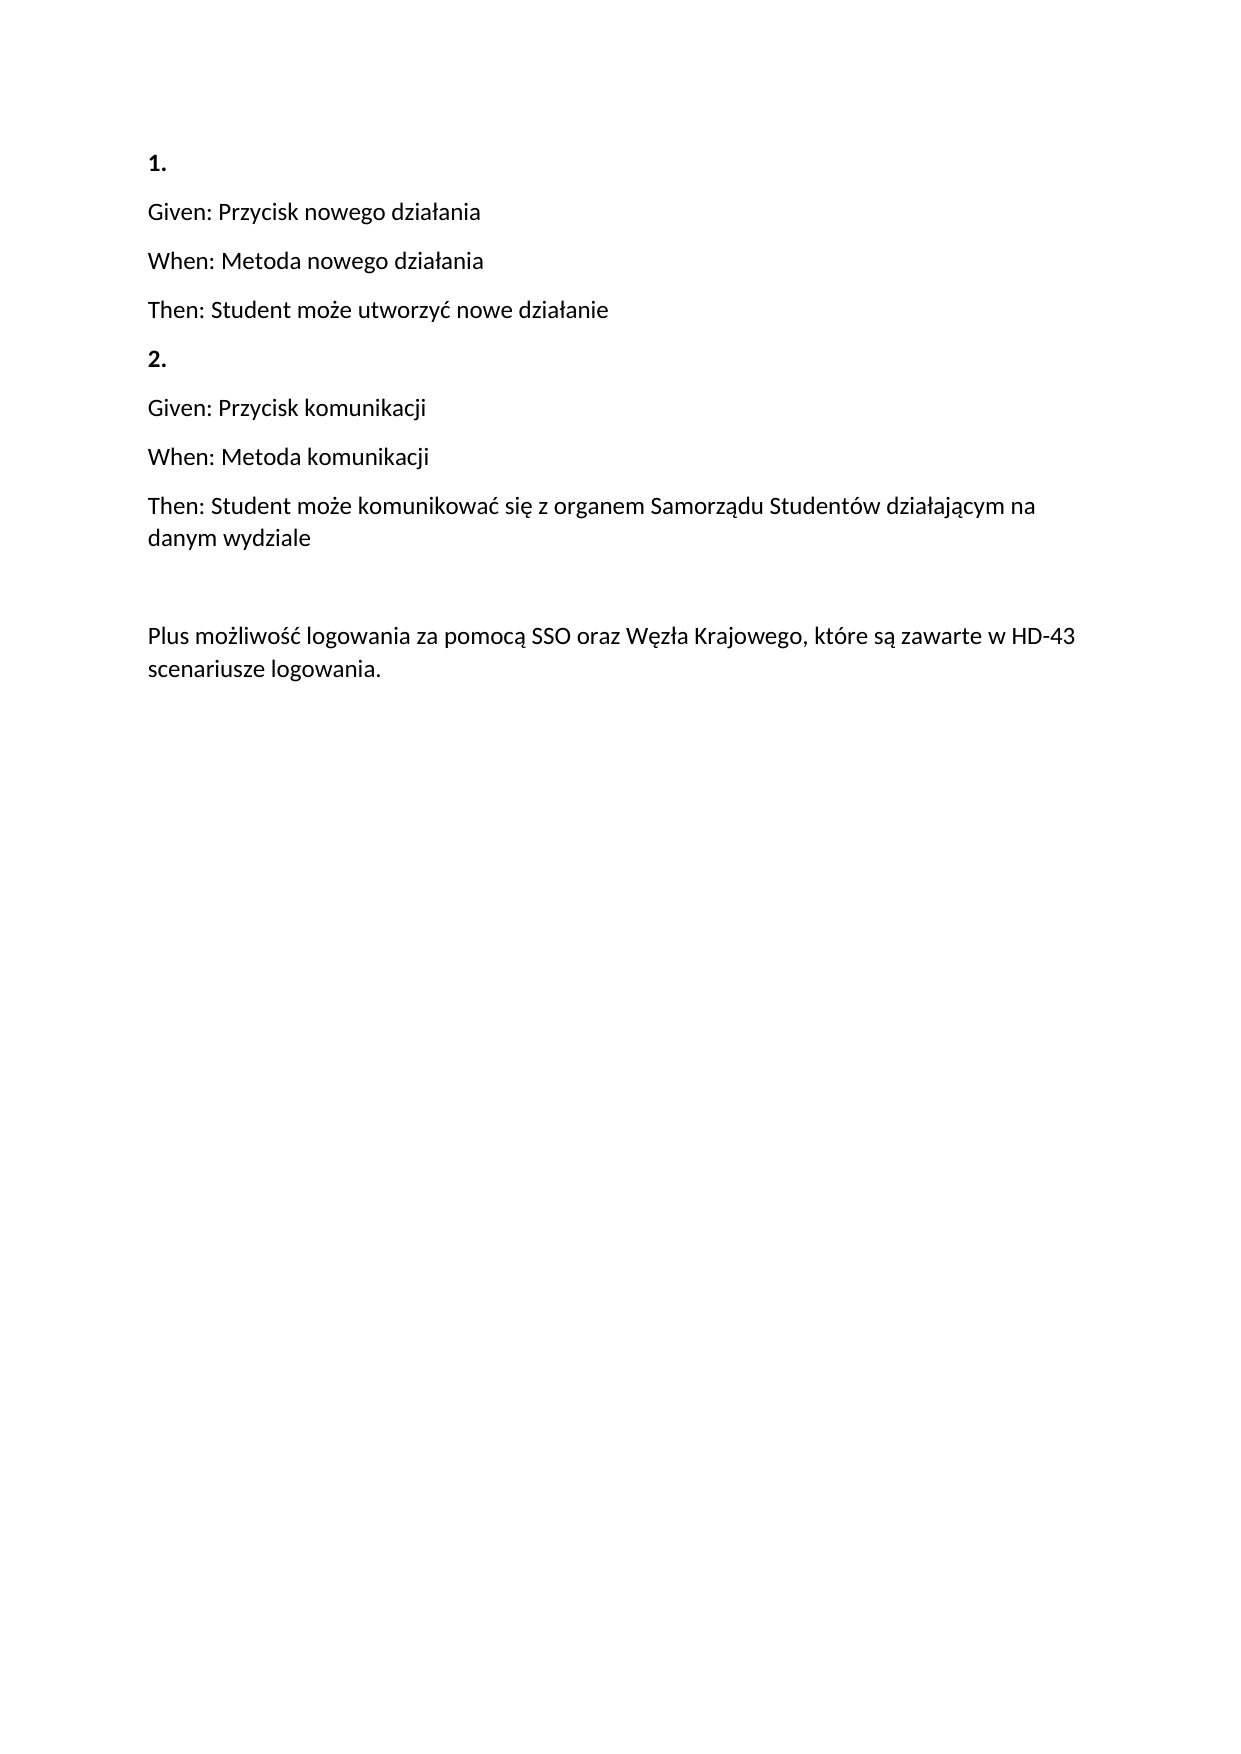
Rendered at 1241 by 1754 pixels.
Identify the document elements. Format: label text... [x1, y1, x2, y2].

text 1. [148, 148, 1093, 178]
text 2. [148, 343, 1093, 374]
text Then: Student może komunikować się z organem Samorządu Studentów działającym na danym wydziale [148, 490, 1093, 553]
text Then: Student może utworzyć nowe działanie [148, 294, 1093, 325]
text Given: Przycisk nowego działania [148, 197, 1093, 227]
text Plus możliwość logowania za pomocą SSO oraz Węzła Krajowego, które są zawarte w HD-43 scenariusze logowania. [148, 621, 1093, 683]
text Given: Przycisk komunikacji [148, 392, 1093, 423]
text When: Metoda komunikacji [148, 441, 1093, 472]
text When: Metoda nowego działania [148, 246, 1093, 276]
